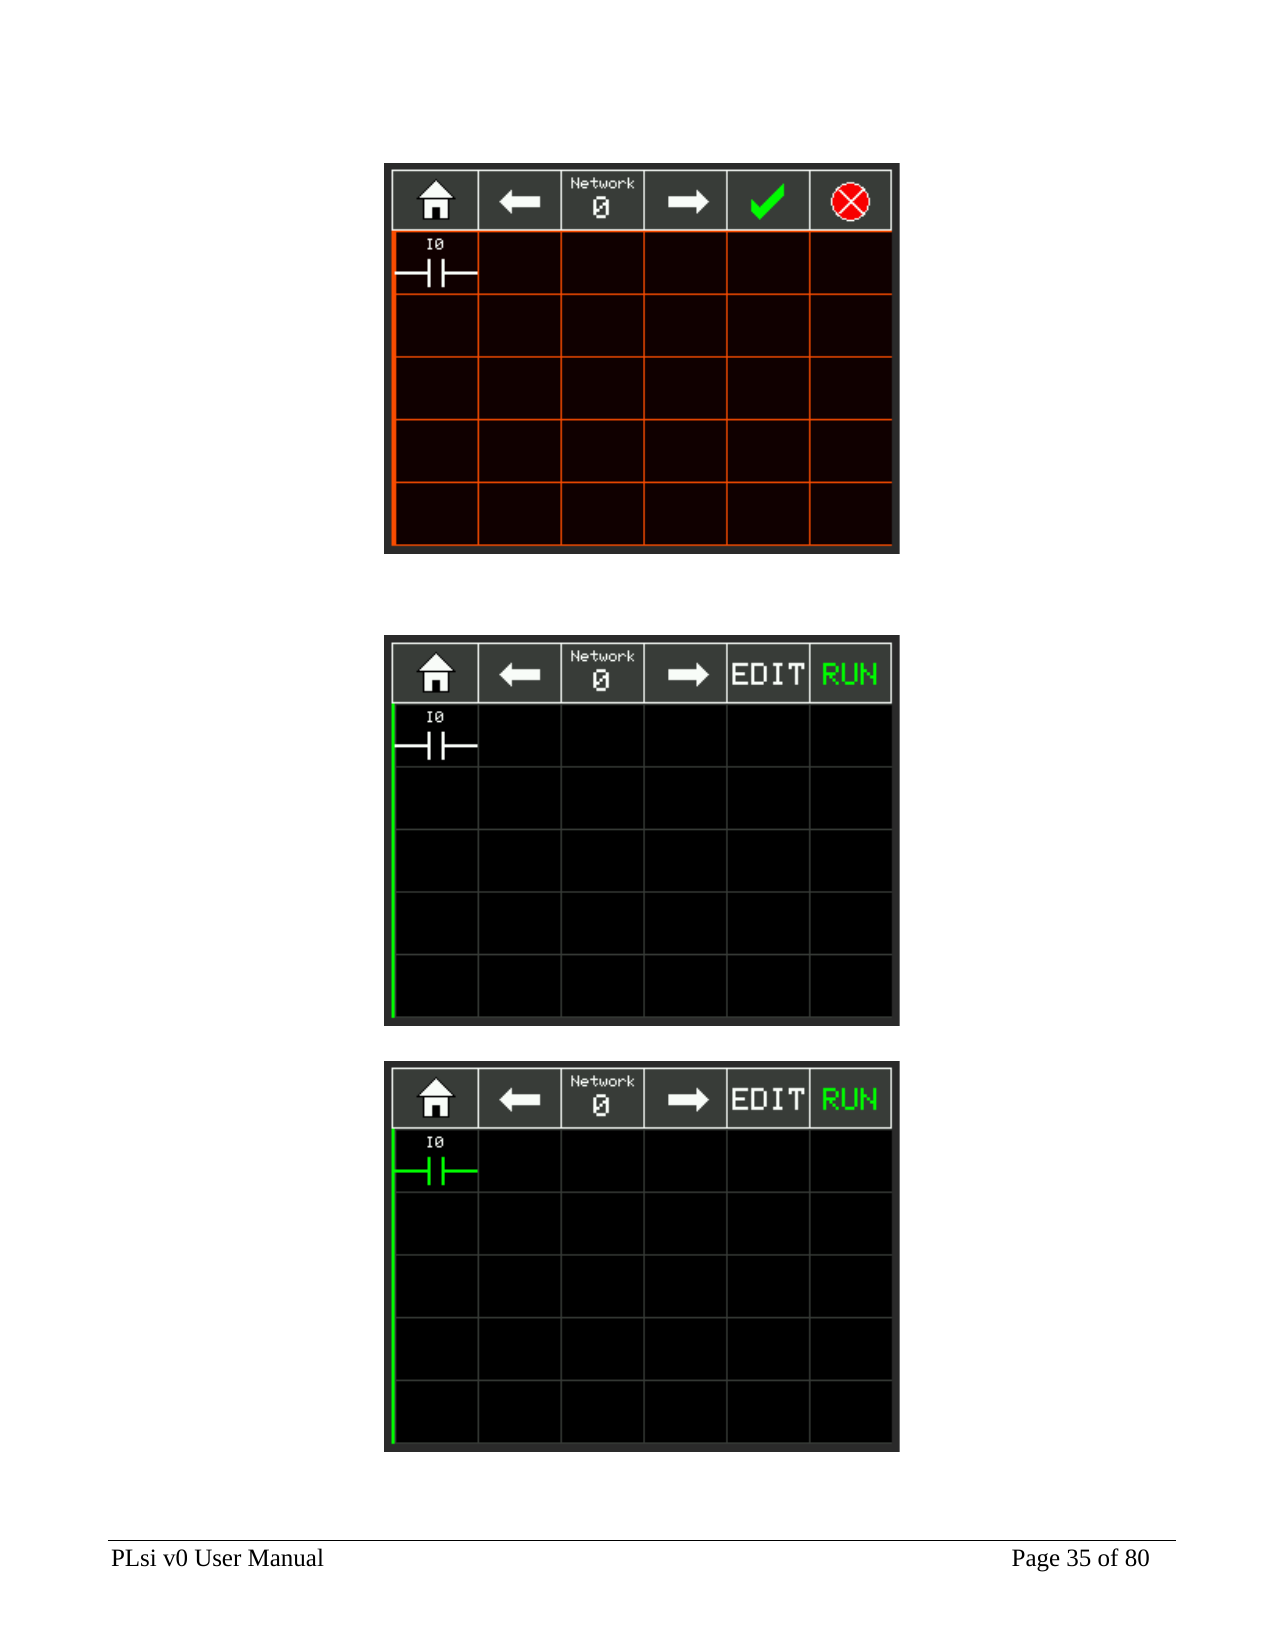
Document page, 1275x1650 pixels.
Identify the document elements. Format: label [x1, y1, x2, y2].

picture [384, 1061, 900, 1452]
picture [384, 635, 900, 1026]
picture [384, 163, 900, 554]
